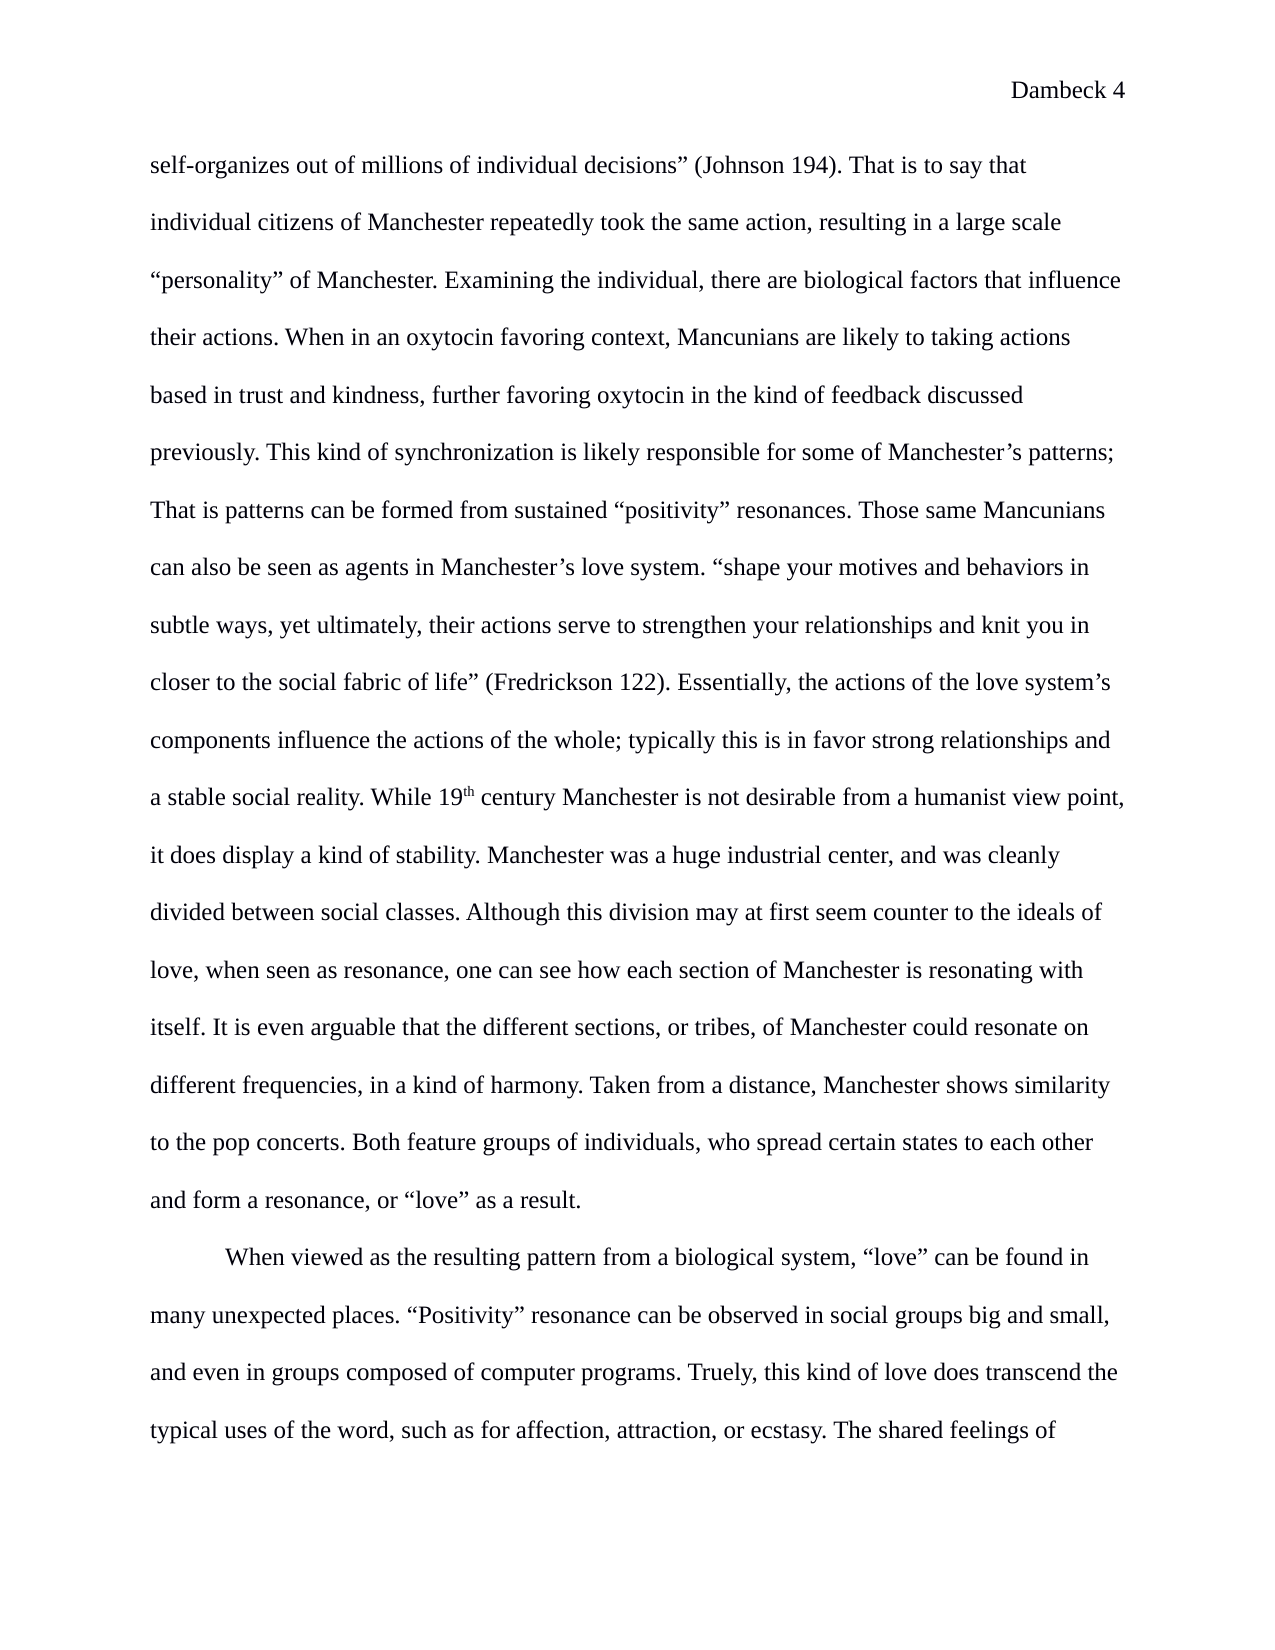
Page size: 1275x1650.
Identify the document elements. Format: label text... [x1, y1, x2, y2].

text self-organizes out of millions of individual decisions” (Johnson 194). That is to say that individual citizens of Manchester repeatedly took the same action, resulting in a large scale “personality” of Manchester. Examining the individual, there are biological factors that influence their actions. When in an oxytocin favoring context, Mancunians are likely to taking actions based in trust and kindness, further favoring oxytocin in the kind of feedback discussed previously. This kind of synchronization is likely responsible for some of Manchester’s patterns; That is patterns can be formed from sustained “positivity” resonances. Those same Mancunians can also be seen as agents in Manchester’s love system. “shape your motives and behaviors in subtle ways, yet ultimately, their actions serve to strengthen your relationships and knit you in closer to the social fabric of life” (Fredrickson 122). Essentially, the actions of the love system’s components influence the actions of the whole; typically this is in favor strong relationships and a stable social reality. While 19th century Manchester is not desirable from a humanist view point, it does display a kind of stability. Manchester was a huge industrial center, and was cleanly divided between social classes. Although this division may at first seem counter to the ideals of love, when seen as resonance, one can see how each section of Manchester is resonating with itself. It is even arguable that the different sections, or tribes, of Manchester could resonate on different frequencies, in a kind of harmony. Taken from a distance, Manchester shows similarity to the pop concerts. Both feature groups of individuals, who spread certain states to each other and form a resonance, or “love” as a result. [150, 150, 1125, 1214]
text When viewed as the resulting pattern from a biological system, “love” can be found in many unexpected places. “Positivity” resonance can be observed in social groups big and small, and even in groups composed of computer programs. Truely, this kind of love does transcend the typical uses of the word, such as for affection, attraction, or ecstasy. The shared feelings of [150, 1242, 1125, 1444]
